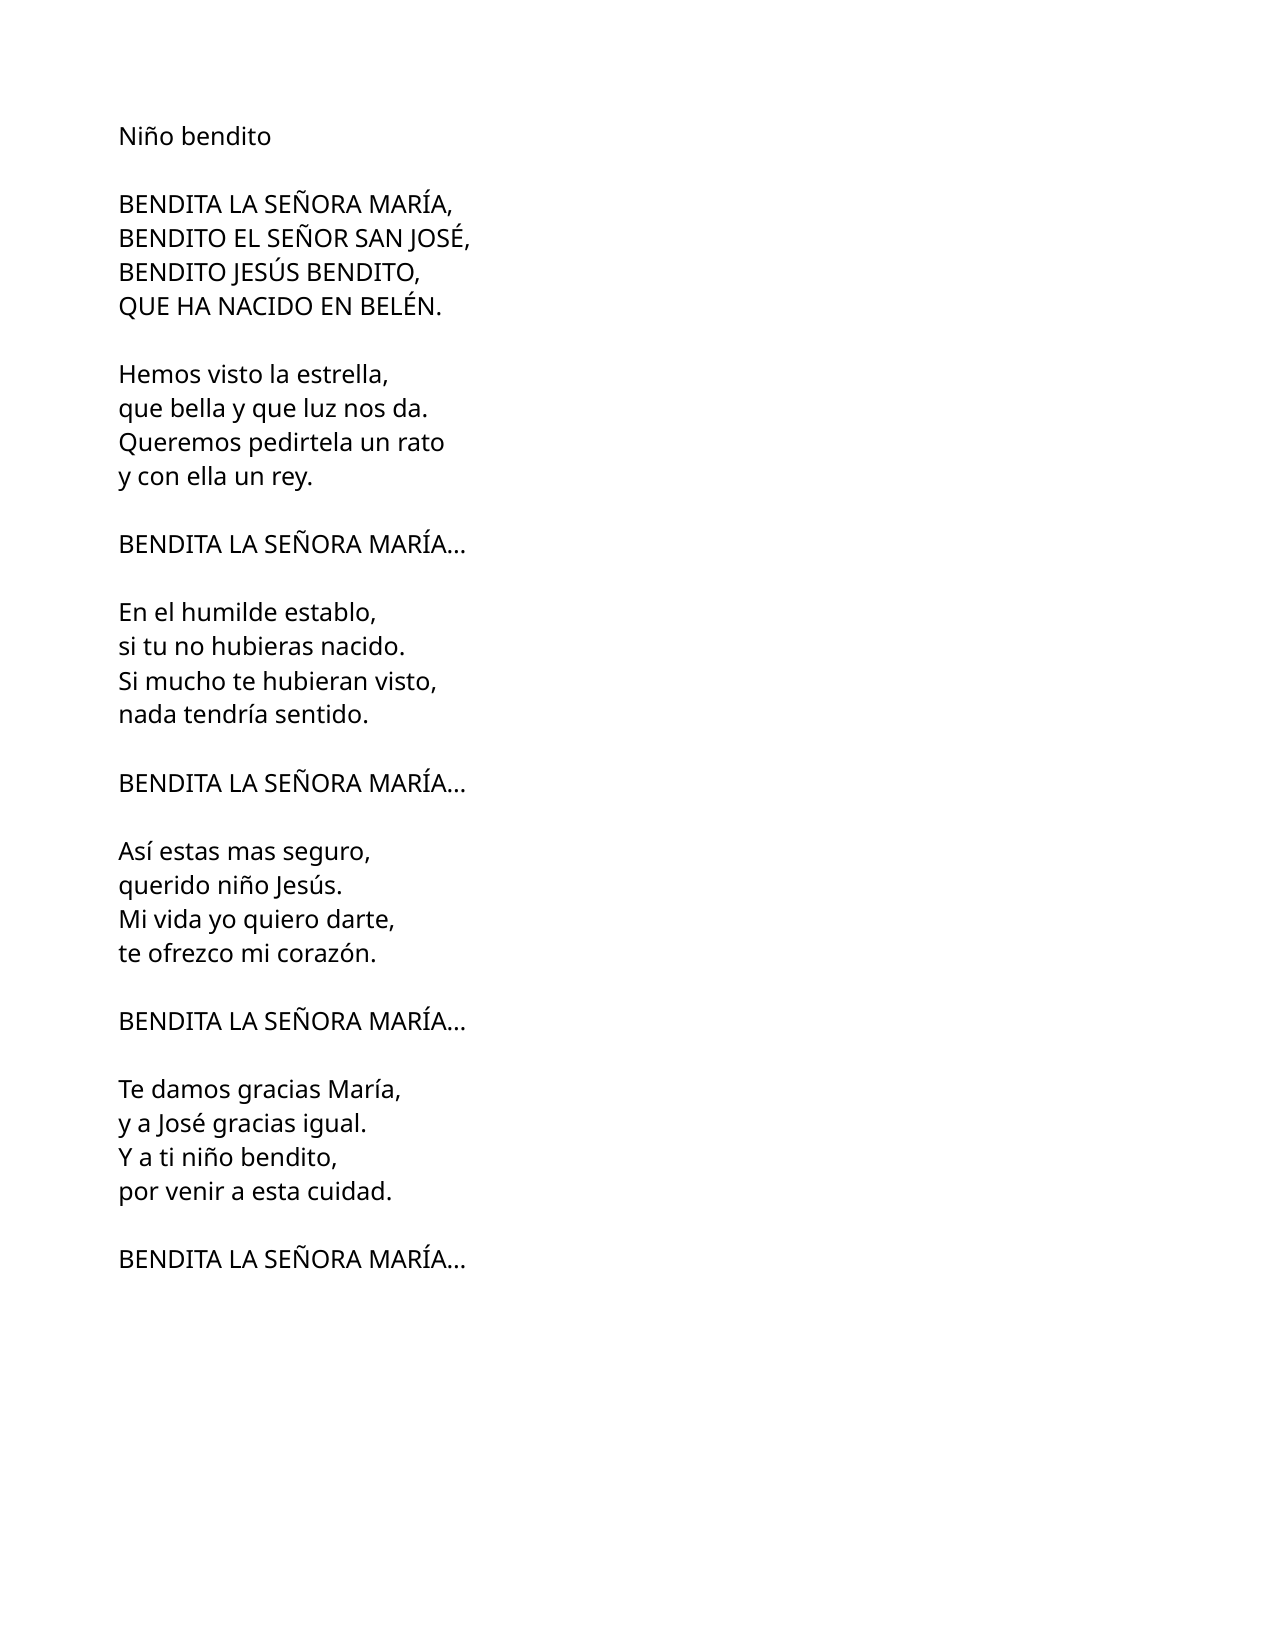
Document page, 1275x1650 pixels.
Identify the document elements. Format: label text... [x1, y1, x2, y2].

text BENDITA LA SEÑORA MARÍA… [118, 1242, 1157, 1276]
text Si mucho te hubieran visto, [118, 663, 1157, 697]
text Niño bendito [118, 118, 1157, 152]
text BENDITA LA SEÑORA MARÍA… [118, 765, 1157, 799]
text Hemos visto la estrella, [118, 357, 1157, 391]
text querido niño Jesús. [118, 867, 1157, 902]
text BENDITA LA SEÑORA MARÍA… [118, 1004, 1157, 1038]
text por venir a esta cuidad. [118, 1174, 1157, 1208]
text Así estas mas seguro, [118, 833, 1157, 867]
text BENDITO EL SEÑOR SAN JOSÉ, [118, 220, 1157, 254]
text nada tendría sentido. [118, 697, 1157, 731]
text si tu no hubieras nacido. [118, 629, 1157, 663]
text y con ella un rey. [118, 459, 1157, 493]
text BENDITA LA SEÑORA MARÍA, [118, 186, 1157, 220]
text BENDITA LA SEÑORA MARÍA… [118, 527, 1157, 561]
text y a José gracias igual. [118, 1106, 1157, 1140]
text QUE HA NACIDO EN BELÉN. [118, 288, 1157, 322]
text Queremos pedirtela un rato [118, 425, 1157, 459]
text Te damos gracias María, [118, 1072, 1157, 1106]
text Y a ti niño bendito, [118, 1140, 1157, 1174]
text que bella y que luz nos da. [118, 391, 1157, 425]
text BENDITO JESÚS BENDITO, [118, 254, 1157, 288]
text Mi vida yo quiero darte, [118, 902, 1157, 936]
text En el humilde establo, [118, 595, 1157, 629]
text te ofrezco mi corazón. [118, 936, 1157, 970]
